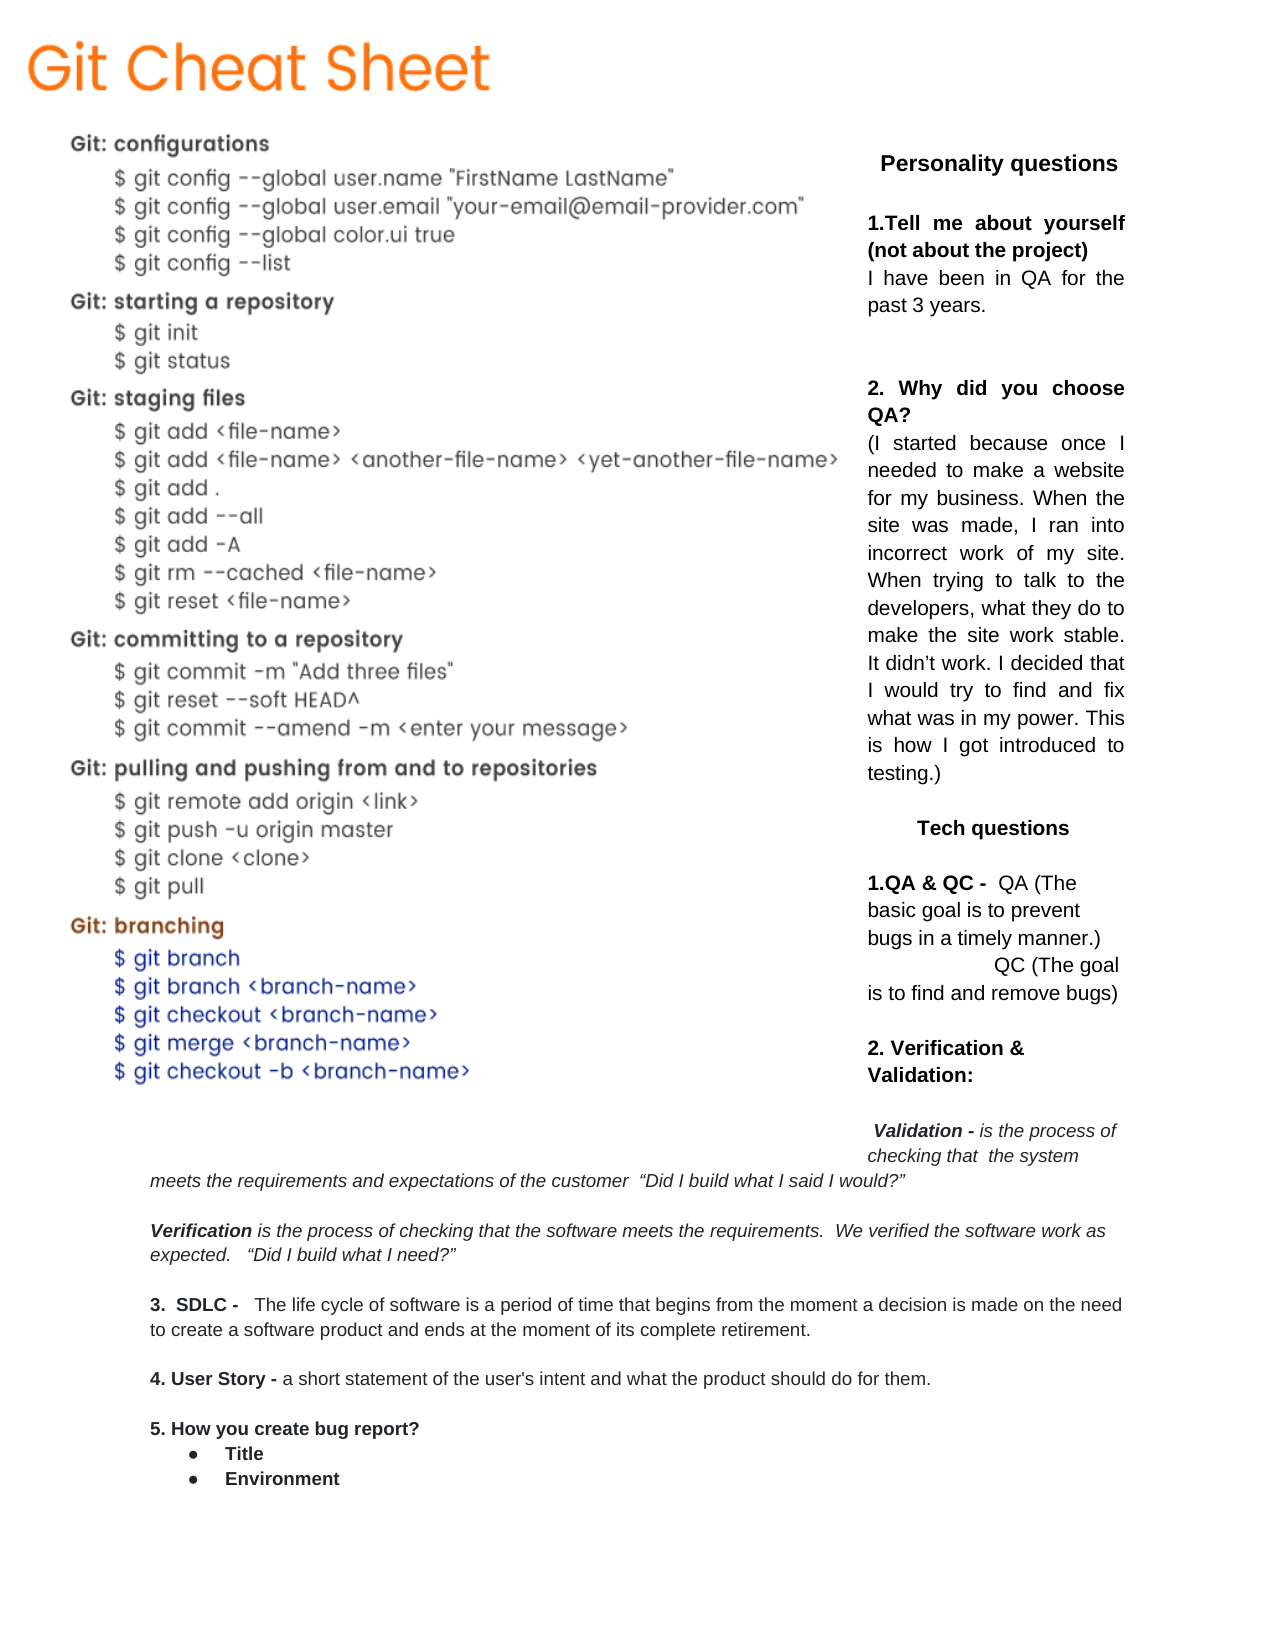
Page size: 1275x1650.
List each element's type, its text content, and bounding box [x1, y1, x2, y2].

picture [0, 0, 868, 1152]
text (I started because once I needed to make a website for my business. When the site was made, I ran into incorrect work of my site. When trying to talk to the developers, what they do to make the site work stable. It didn’t work. I decided that I would try to find and fix what was in my power. This is how I got introduced to testing.) [868, 430, 1125, 784]
text 1.Tell me about yourself (not about the project) [868, 210, 1125, 262]
text QC (The goal is to find and remove bugs) [868, 953, 1125, 1004]
text Validation - is the process of checking that the system meets the requirements and expectations of the customer “Did I build what I said I would?” [150, 1118, 1125, 1191]
text Personality questions [868, 150, 1125, 176]
text 2. Why did you choose QA? [868, 375, 1125, 427]
text 1.QA & QC - QA (The basic goal is to prevent bugs in a timely manner.) [868, 870, 1125, 949]
text Verification is the process of checking that the software meets the requirements. We verified the software work as expected. “Did I build what I need?” [150, 1219, 1125, 1266]
text 2. Verification & Validation: [868, 1035, 1125, 1087]
text 3. SDLC - The life cycle of software is a period of time that begins from the moment a decision is made on the need to create a software product and ends at the moment of its complete retirement. [150, 1294, 1125, 1340]
list Title [187, 1443, 1125, 1464]
text I have been in QA for the past 3 years. [868, 265, 1125, 317]
text 5. How you create bug report? [150, 1418, 1125, 1439]
list Environment [187, 1467, 1125, 1489]
text Tech questions [868, 815, 1125, 839]
text 4. User Story - a short statement of the user's intent and what the product should do for them. [150, 1368, 1125, 1390]
